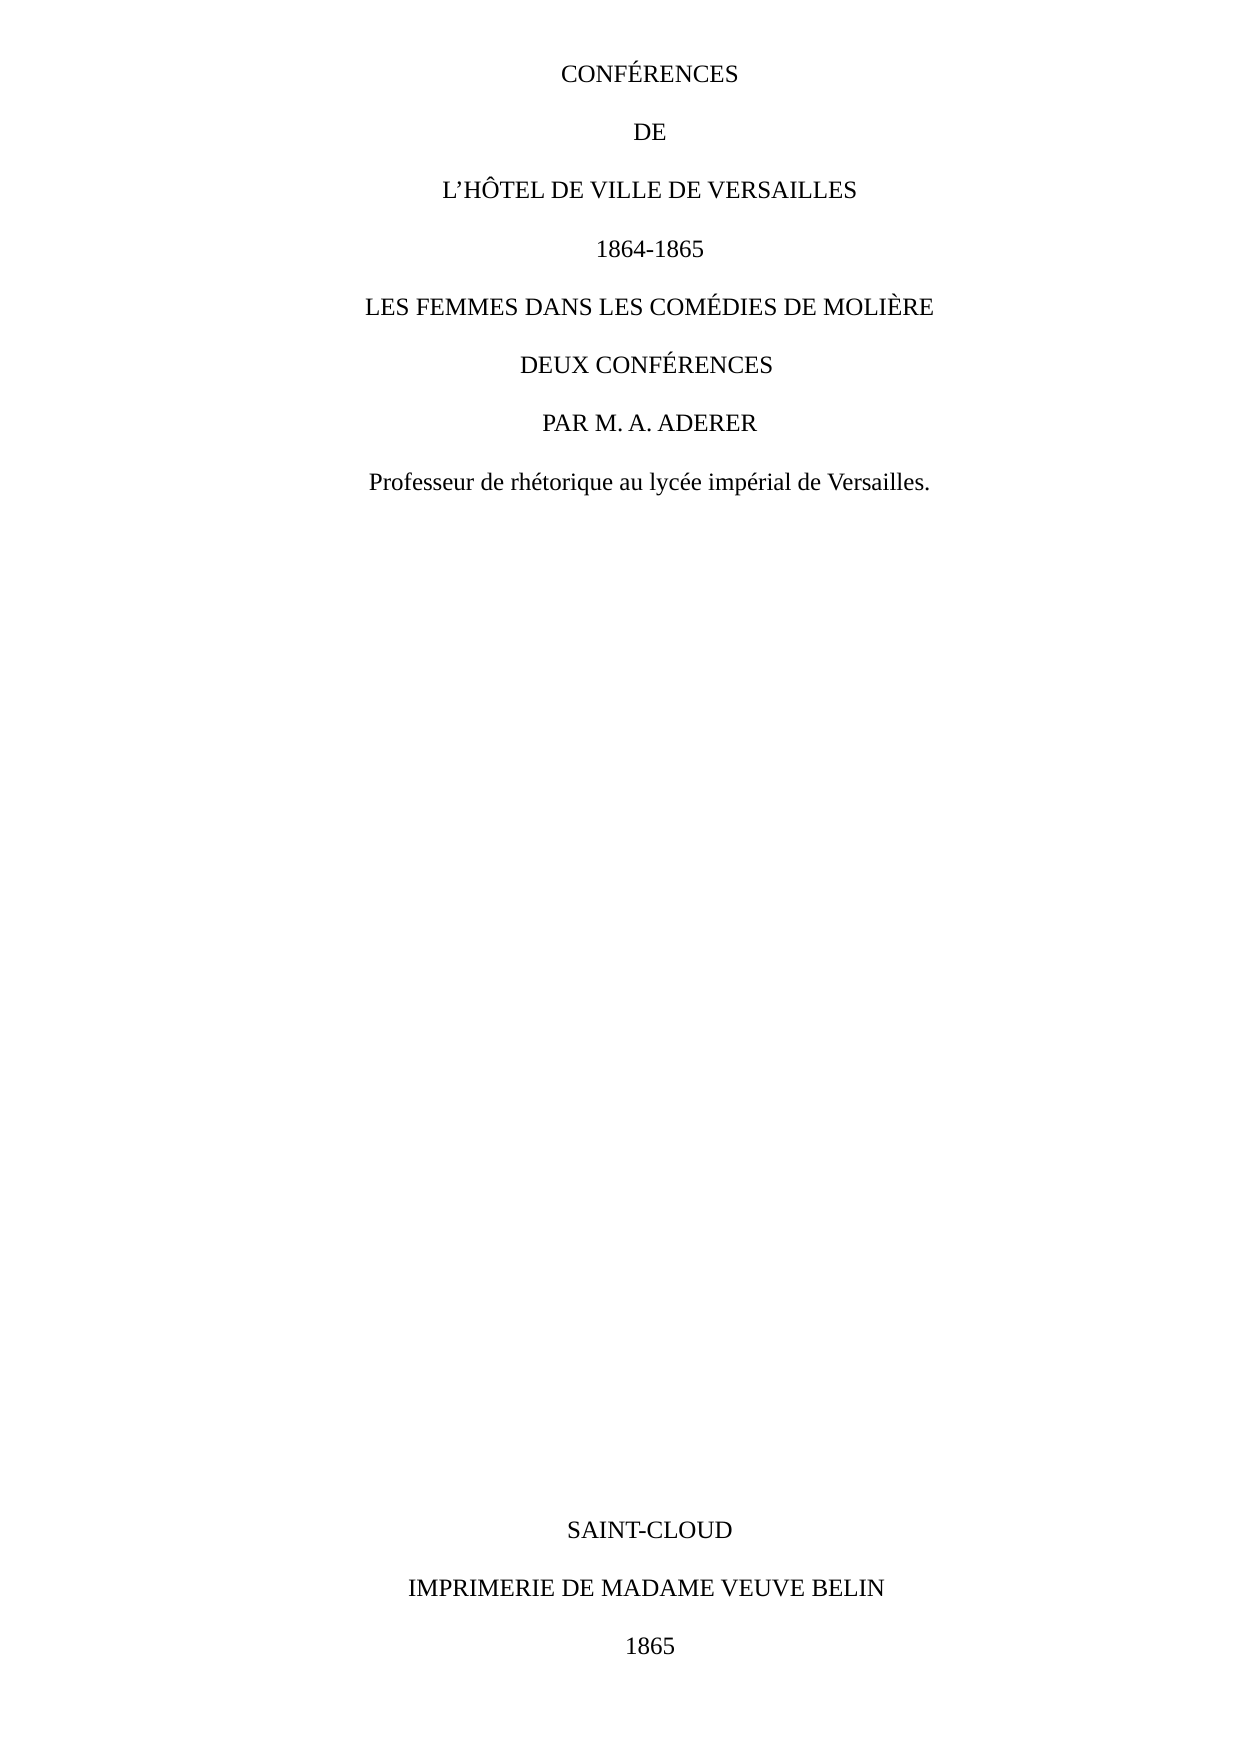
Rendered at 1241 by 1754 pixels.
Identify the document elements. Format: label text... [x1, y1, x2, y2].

subtitle PAR M. A. ADERER [118, 408, 1181, 437]
text IMPRIMERIE DE MADAME VEUVE BELIN [118, 1573, 1181, 1602]
text LES FEMMES DANS LES COMÉDIES DE MOLIÈRE [118, 292, 1181, 321]
text 1865 [118, 1631, 1181, 1660]
text L’HÔTEL DE VILLE DE VERSAILLES [118, 176, 1181, 204]
subtitle SAINT-CLOUD [118, 1515, 1181, 1543]
subtitle CONFÉRENCES [118, 59, 1181, 88]
subtitle DEUX CONFÉRENCES [118, 350, 1181, 379]
subtitle Professeur de rhétorique au lycée impérial de Versailles. [118, 467, 1181, 495]
text DE [118, 117, 1181, 146]
text 1864-1865 [118, 234, 1181, 262]
